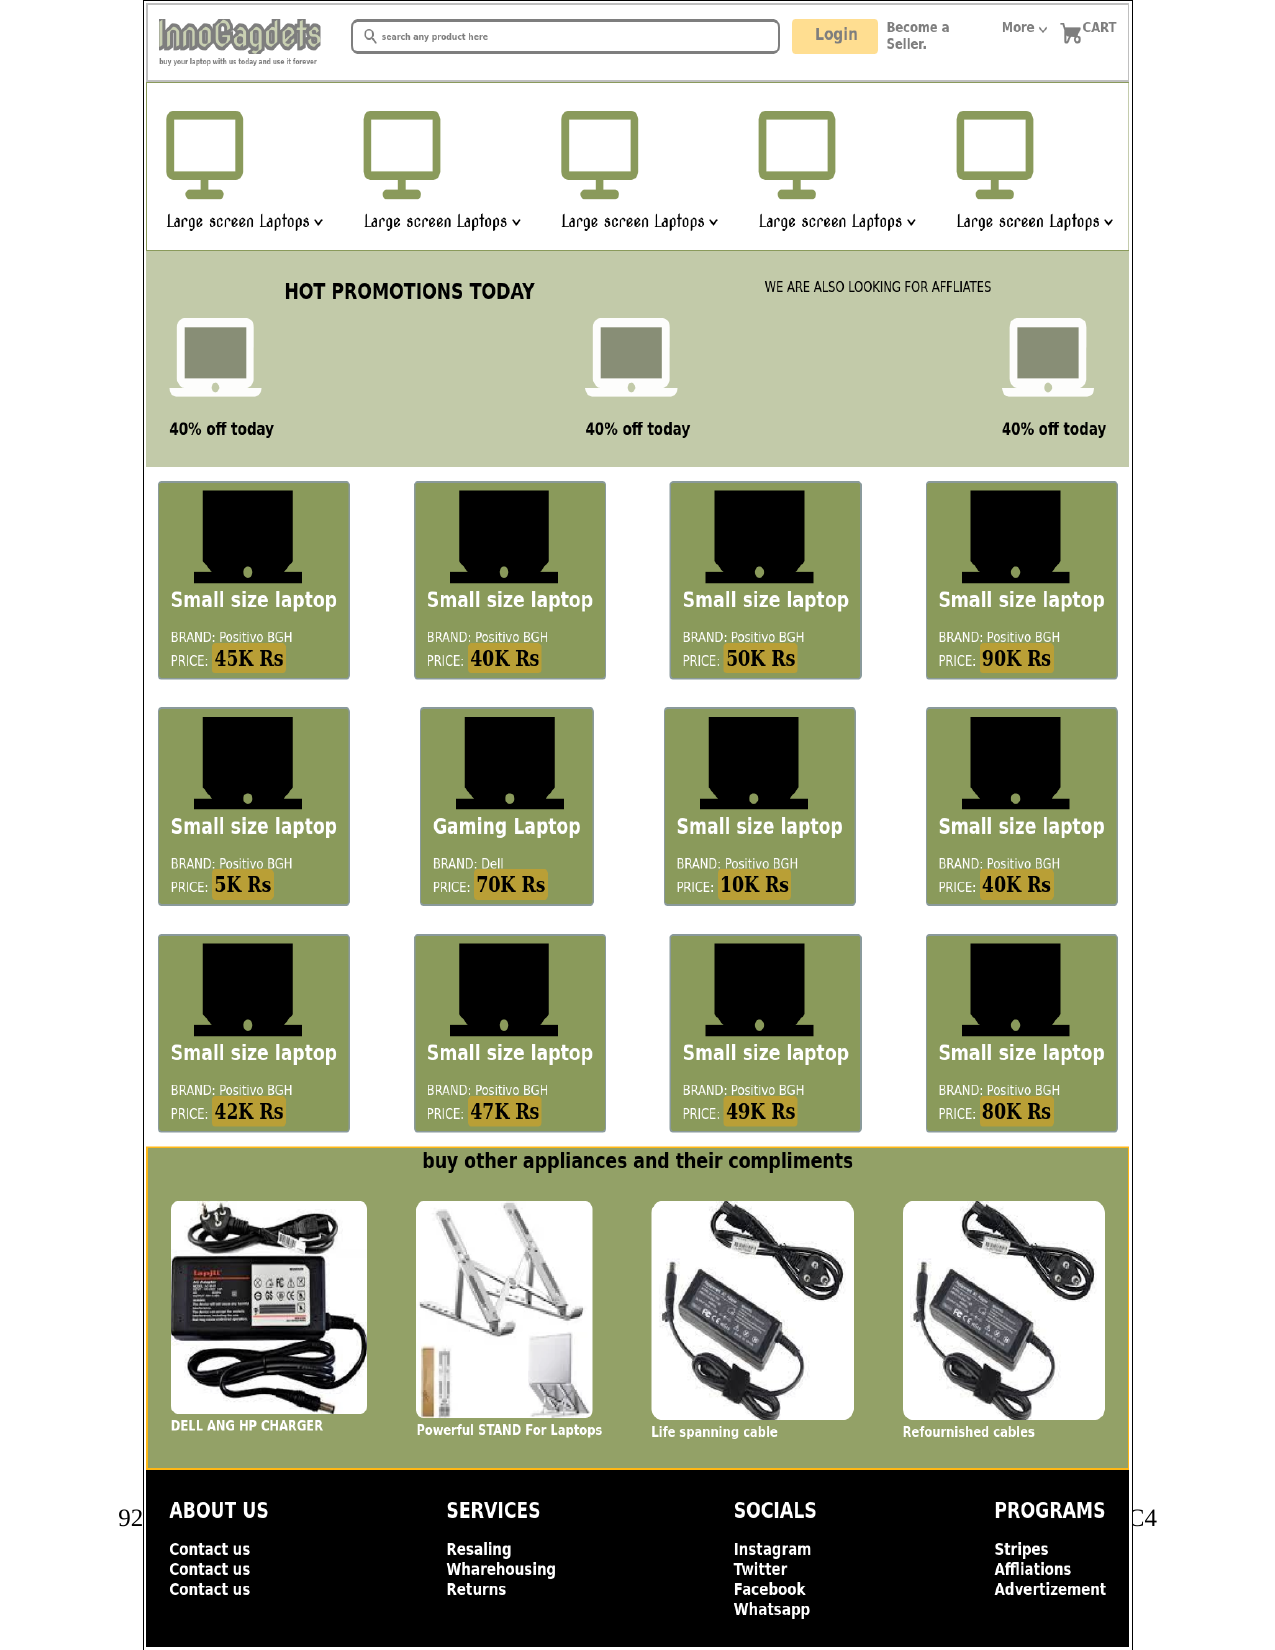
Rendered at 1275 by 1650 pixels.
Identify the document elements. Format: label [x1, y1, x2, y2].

picture [146, 3, 1129, 1647]
